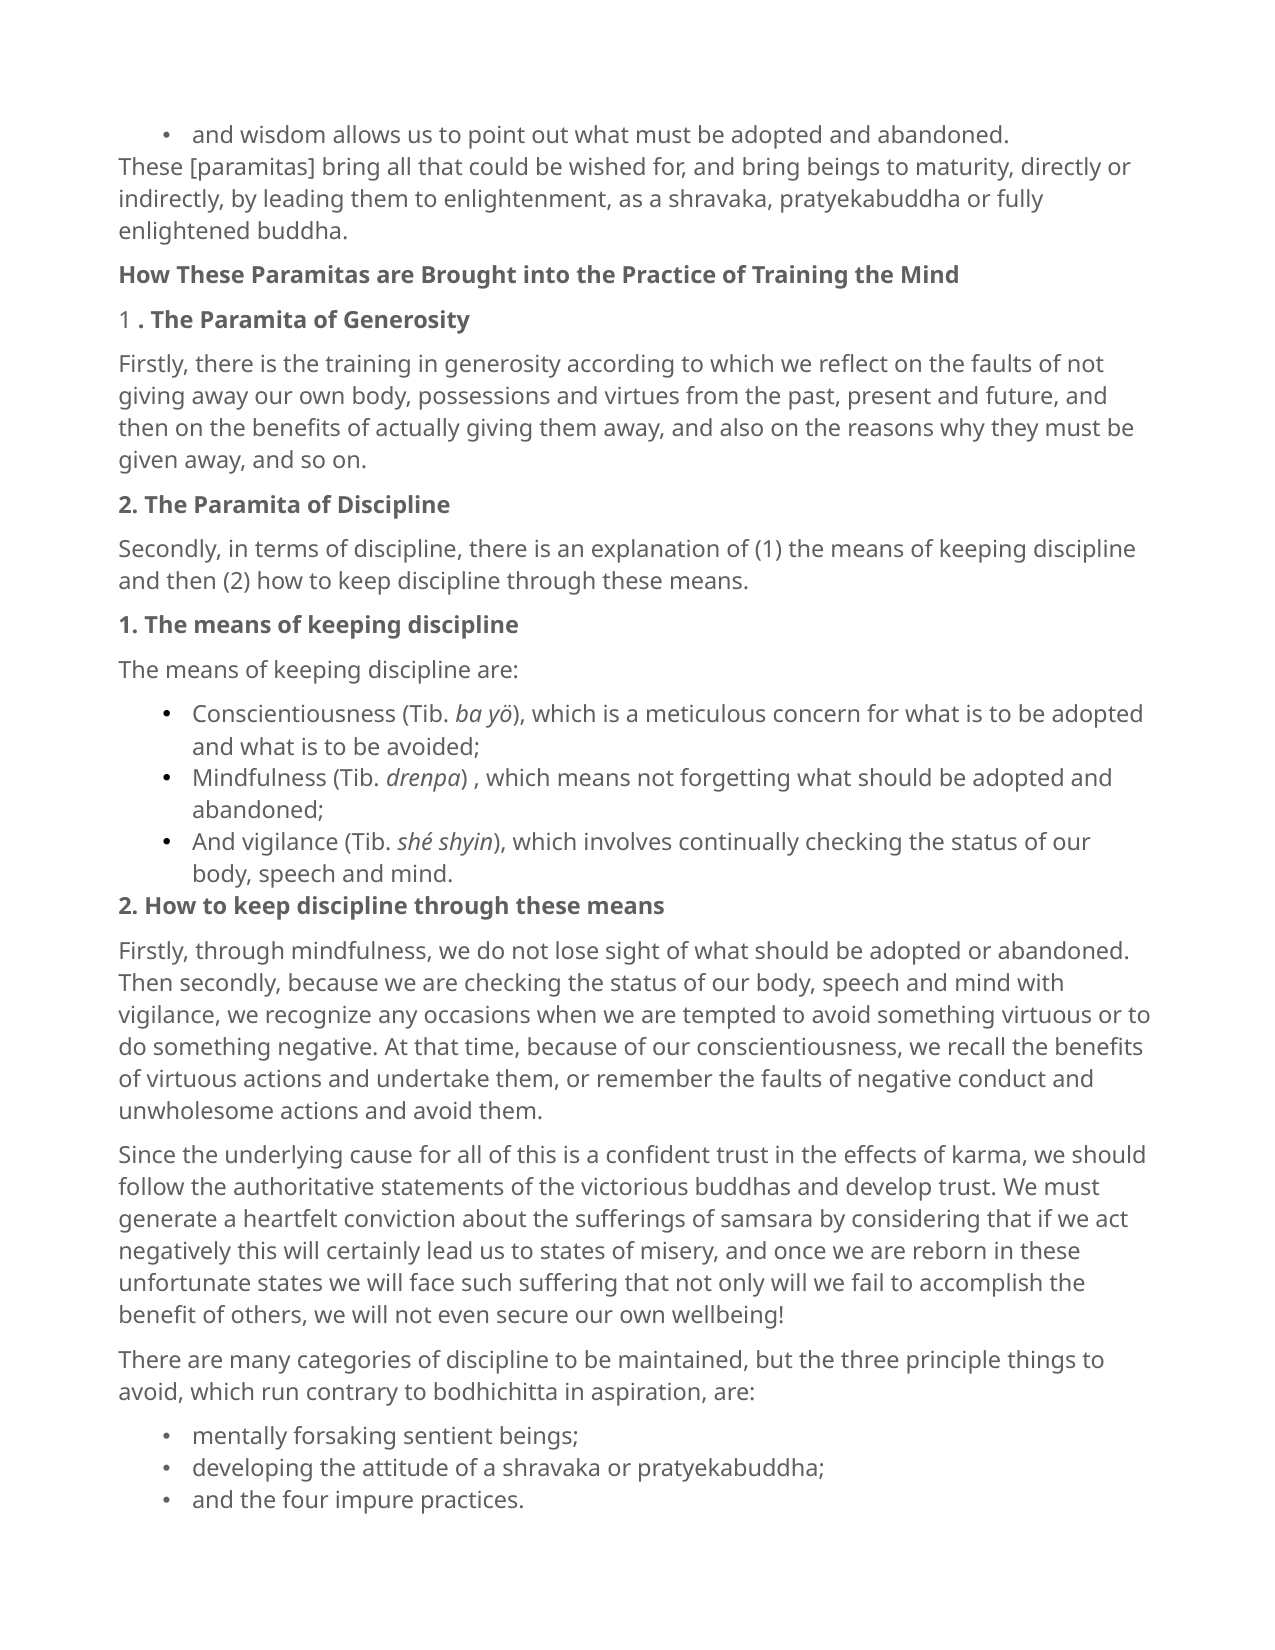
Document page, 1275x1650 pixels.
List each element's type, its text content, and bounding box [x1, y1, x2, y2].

list mentally forsaking sentient beings; [162, 1419, 1157, 1451]
list developing the attitude of a shravaka or pratyekabuddha; [162, 1451, 1157, 1483]
text 2. The Paramita of Discipline [118, 488, 1157, 520]
text Secondly, in terms of discipline, there is an explanation of (1) the means of keeping discipline and then (2) how to keep discipline through these means. [118, 532, 1157, 596]
text 1. The means of keeping discipline [118, 609, 1157, 641]
text Firstly, there is the training in generosity according to which we reflect on the faults of not giving away our own body, possessions and virtues from the past, present and future, and then on the benefits of actually giving them away, and also on the reasons why they must be given away, and so on. [118, 347, 1157, 475]
list and the four impure practices. [162, 1483, 1157, 1515]
text These [paramitas] bring all that could be wished for, and bring beings to maturity, directly or indirectly, by leading them to enlightenment, as a shravaka, pratyekabuddha or fully enlightened buddha. [118, 150, 1157, 246]
list And vigilance (Tib. shé shyin), which involves continually checking the status of our body, speech and mind. [162, 826, 1157, 890]
list Conscientiousness (Tib. ba yö), which is a meticulous concern for what is to be adopted and what is to be avoided; [162, 698, 1157, 762]
text Firstly, through mindfulness, we do not lose sight of what should be adopted or abandoned. Then secondly, because we are checking the status of our body, speech and mind with vigilance, we recognize any occasions when we are tempted to avoid something virtuous or to do something negative. At that time, because of our conscientiousness, we recall the benefits of virtuous actions and undertake them, or remember the faults of negative conduct and unwholesome actions and avoid them. [118, 934, 1157, 1126]
text 2. How to keep discipline through these means [118, 890, 1157, 922]
text There are many categories of discipline to be maintained, but the three principle things to avoid, which run contrary to bodhichitta in aspiration, are: [118, 1343, 1157, 1407]
list and wisdom allows us to point out what must be adopted and abandoned. [162, 118, 1157, 150]
list Mindfulness (Tib. drenpa) , which means not forgetting what should be adopted and abandoned; [162, 762, 1157, 826]
text The means of keeping discipline are: [118, 653, 1157, 685]
text 1 . The Paramita of Generosity [118, 303, 1157, 335]
text How These Paramitas are Brought into the Practice of Training the Mind [118, 258, 1157, 291]
text Since the underlying cause for all of this is a confident trust in the effects of karma, we should follow the authoritative statements of the victorious buddhas and develop trust. We must generate a heartfelt conviction about the sufferings of samsara by considering that if we act negatively this will certainly lead us to states of misery, and once we are reborn in these unfortunate states we will face such suffering that not only will we fail to accomplish the benefit of others, we will not even secure our own wellbeing! [118, 1138, 1157, 1330]
